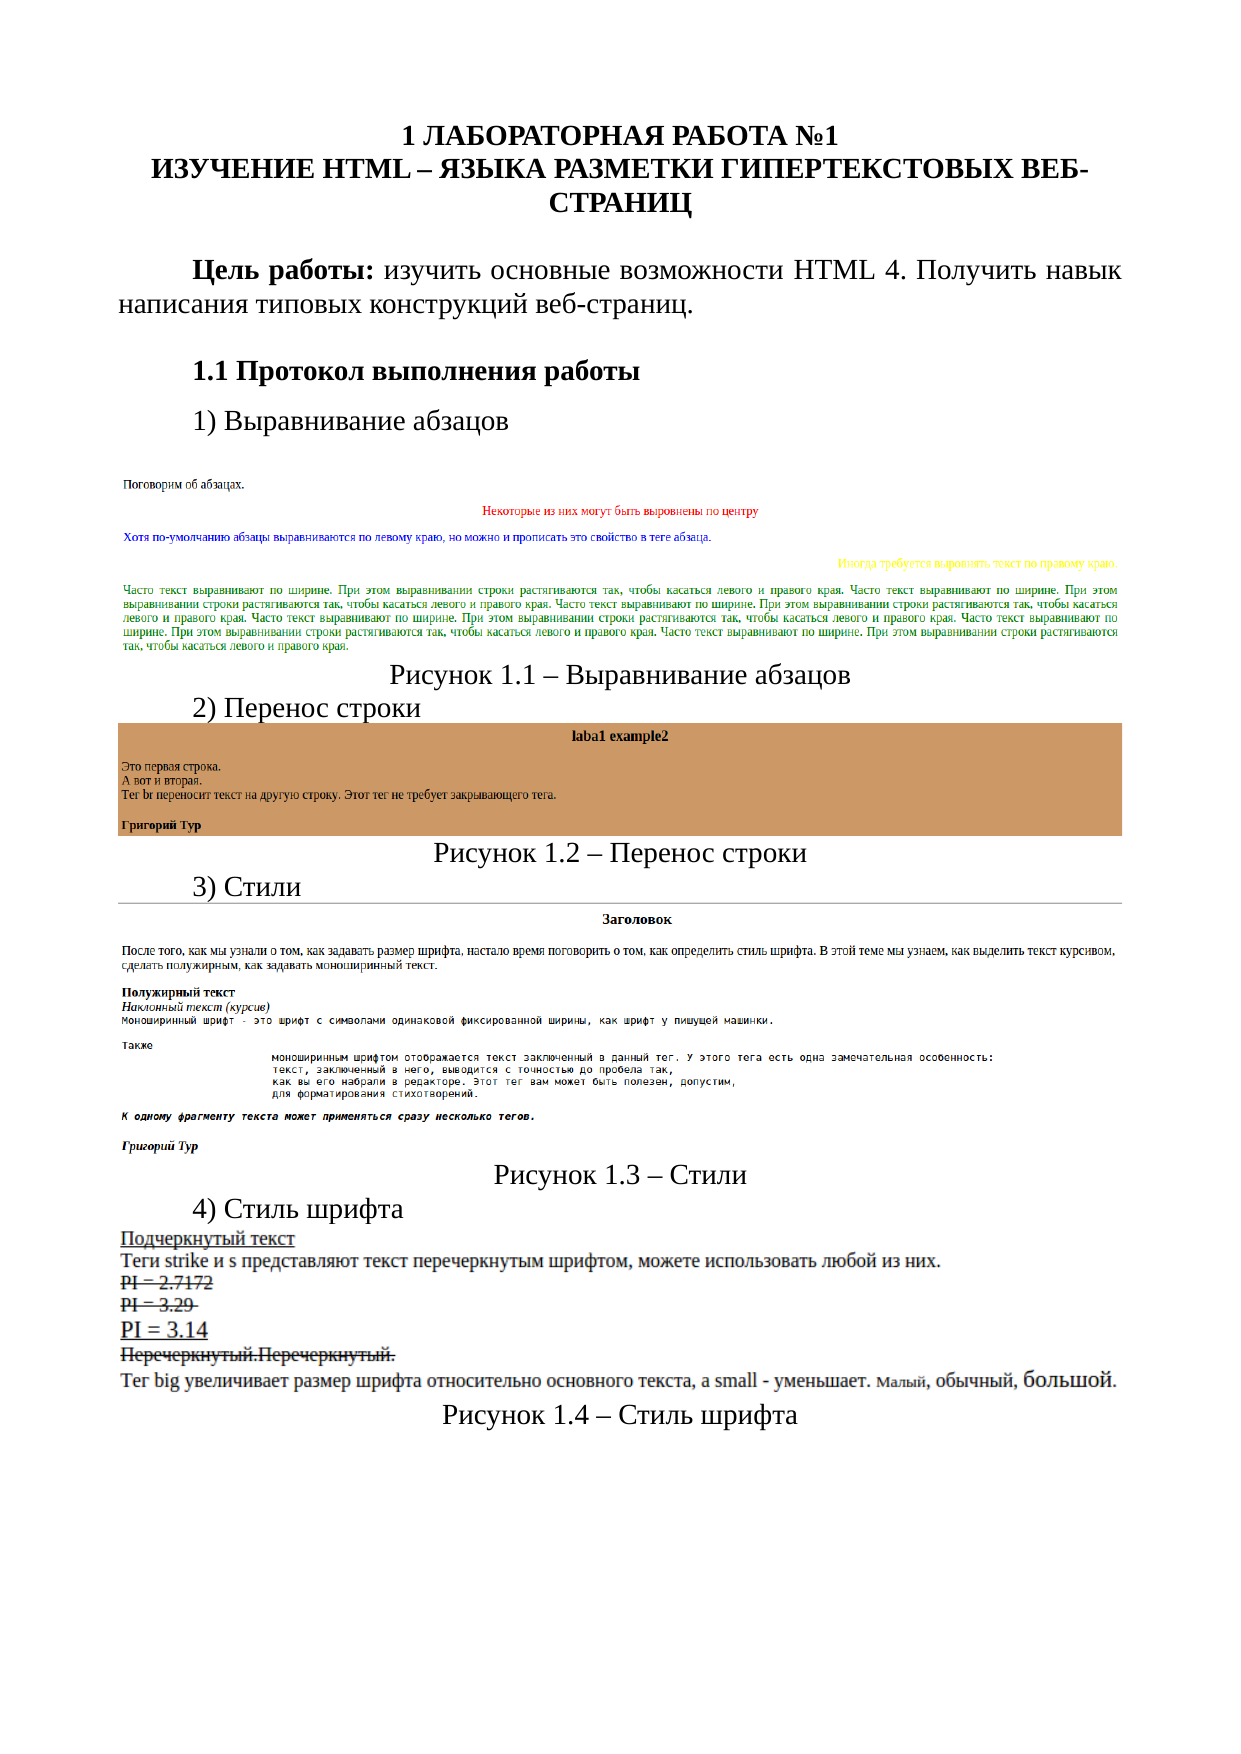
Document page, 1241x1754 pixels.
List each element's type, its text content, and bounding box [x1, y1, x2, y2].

text Рисунок 1.3 – Стили [118, 1158, 1122, 1191]
text 4) Стиль шрифта [118, 1191, 1122, 1224]
text Рисунок 1.2 – Перенос строки [118, 836, 1122, 869]
text 2) Перенос строки [118, 690, 1122, 723]
picture [118, 475, 1123, 657]
picture [118, 723, 1123, 836]
text [118, 470, 1122, 475]
text Рисунок 1.1 – Выравнивание абзацов [118, 657, 1122, 690]
text Цель работы: изучить основные возможности HTML 4. Получить навык написания типовых конструкций веб-страниц. [118, 252, 1122, 319]
text 1 ЛАБОРАТОРНАЯ РАБОТА №1 [118, 118, 1122, 152]
text 1) Выравнивание абзацов [118, 403, 1122, 437]
picture [118, 902, 1123, 1158]
picture [118, 1224, 1123, 1397]
text Рисунок 1.4 – Стиль шрифта [118, 1397, 1122, 1430]
text 1.1 Протокол выполнения работы [118, 353, 1122, 386]
text 3) Стили [118, 869, 1122, 902]
text ИЗУЧЕНИЕ HTML – ЯЗЫКА РАЗМЕТКИ ГИПЕРТЕКСТОВЫХ ВЕБ-СТРАНИЦ [118, 152, 1122, 219]
